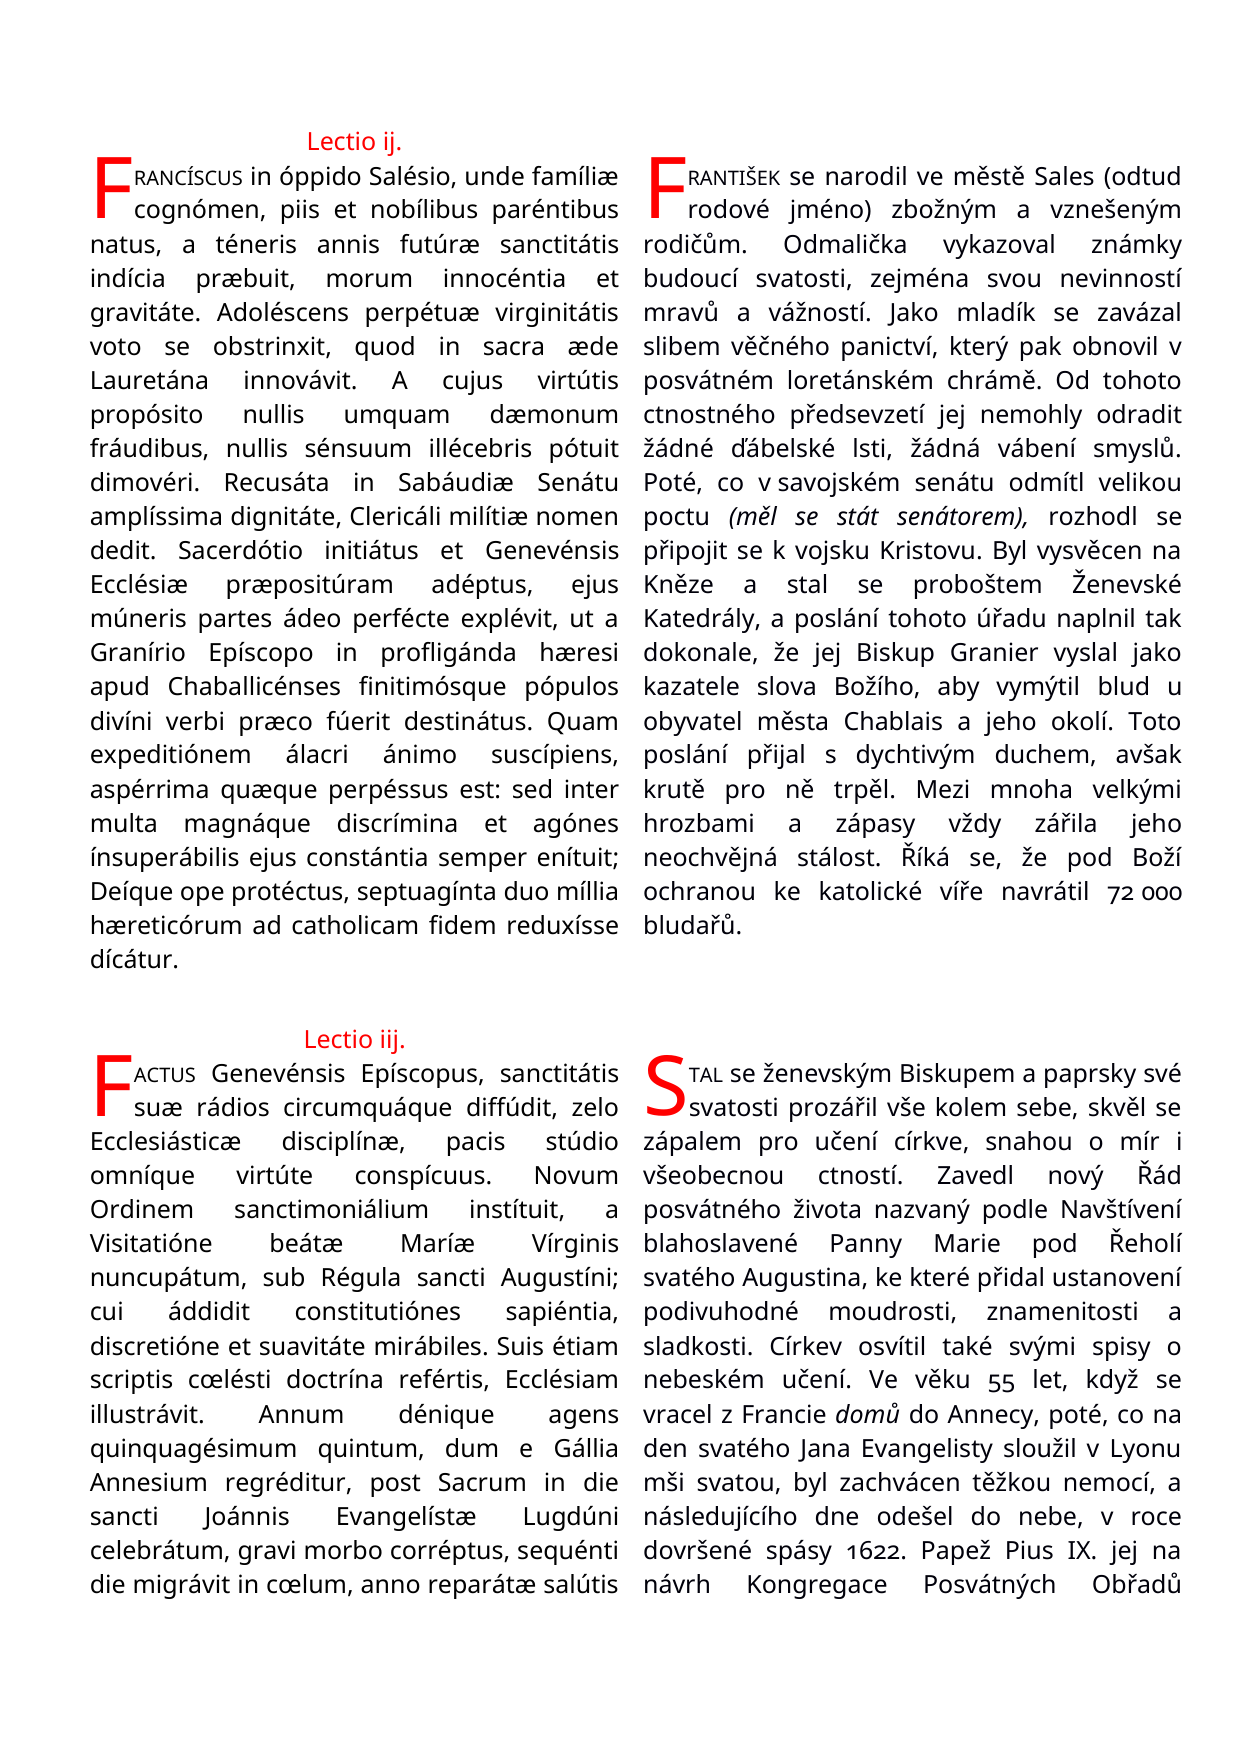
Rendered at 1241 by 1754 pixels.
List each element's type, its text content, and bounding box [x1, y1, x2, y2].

table_cell Lectio iij. Factus Genevénsis Epíscopus, sanctitátis suæ rádios circumquáque diffúdit, zelo Ecclesiásticæ disciplínæ, pacis stúdio omníque virtúte conspícuus. Novum Ordinem sanctimoniálium instítuit, a Visitatióne beátæ Maríæ Vírginis nuncupátum, sub Régula sancti Augustíni; cui áddidit constitutiónes sapiéntia, discretióne et suavitáte mirábiles. Suis étiam scriptis cœlésti doctrína refértis, Ecclésiam illustrávit. Annum dénique agens quinquagésimum quintum, dum e Gállia Annesium regréditur, post Sacrum in die sancti Joánnis Evangelístæ Lugdúni celebrátum, gravi morbo corréptus, sequénti die migrávit in cœlum, anno reparátæ salútis [78, 1016, 631, 1607]
table_cell Stal se ženevským Biskupem a paprsky své svatosti prozářil vše kolem sebe, skvěl se zápalem pro učení církve, snahou o mír i všeobecnou ctností. Zavedl nový Řád posvátného života nazvaný podle Navštívení blahoslavené Panny Marie pod Řeholí svatého Augustina, ke které přidal ustanovení podivuhodné moudrosti, znamenitosti a sladkosti. Církev osvítil také svými spisy o nebeském učení. Ve věku 55 let, když se vracel z Francie domů do Annecy, poté, co na den svatého Jana Evangelisty sloužil v Lyonu mši svatou, byl zachvácen těžkou nemocí, a následujícího dne odešel do nebe, v roce dovršené spásy 1622. Papež Pius IX. jej na návrh Kongregace Posvátných Obřadů [631, 1016, 1194, 1607]
table_cell Lectio ij. Francíscus in óppido Salésio, unde famíliæ cognómen, piis et nobílibus paréntibus natus, a téneris annis futúræ sanctitátis indícia præbuit, morum innocéntia et gravitáte. Adoléscens perpétuæ virginitátis voto se obstrinxit, quod in sacra æde Lauretána innovávit. A cujus virtútis propósito nullis umquam dæmonum fráudibus, nullis sénsuum illécebris pótuit dimovéri. Recusáta in Sabáudiæ Senátu amplíssima dignitáte, Clericáli milítiæ nomen dedit. Sacerdótio initiátus et Genevénsis Ecclésiæ præpositúram adéptus, ejus múneris partes ádeo perfécte explévit, ut a Granírio Epíscopo in profligánda hæresi apud Chaballicénses finitimósque pópulos divíni verbi præco fúerit destinátus. Quam expeditiónem álacri ánimo suscípiens, aspérrima quæque perpéssus est: sed inter multa magnáque discrímina et agónes ínsuperábilis ejus constántia semper enítuit; Deíque ope protéctus, septuagínta duo míllia hæreticórum ad catholicam fidem reduxísse dícátur. [78, 118, 631, 1016]
table_cell František se narodil ve městě Sales (odtud rodové jméno) zbožným a vznešeným rodičům. Odmalička vykazoval známky budoucí svatosti, zejména svou nevinností mravů a vážností. Jako mladík se zavázal slibem věčného panictví, který pak obnovil v posvátném loretánském chrámě. Od tohoto ctnostného předsevzetí jej nemohly odradit žádné ďábelské lsti, žádná vábení smyslů. Poté, co v savojském senátu odmítl velikou poctu (měl se stát senátorem), rozhodl se připojit se k vojsku Kristovu. Byl vysvěcen na Kněze a stal se proboštem Ženevské Katedrály, a poslání tohoto úřadu naplnil tak dokonale, že jej Biskup Granier vyslal jako kazatele slova Božího, aby vymýtil blud u obyvatel města Chablais a jeho okolí. Toto poslání přijal s dychtivým duchem, avšak krutě pro ně trpěl. Mezi mnoha velkými hrozbami a zápasy vždy zářila jeho neochvějná stálost. Říká se, že pod Boží ochranou ke katolické víře navrátil 72 000 bludařů. [631, 118, 1194, 1016]
